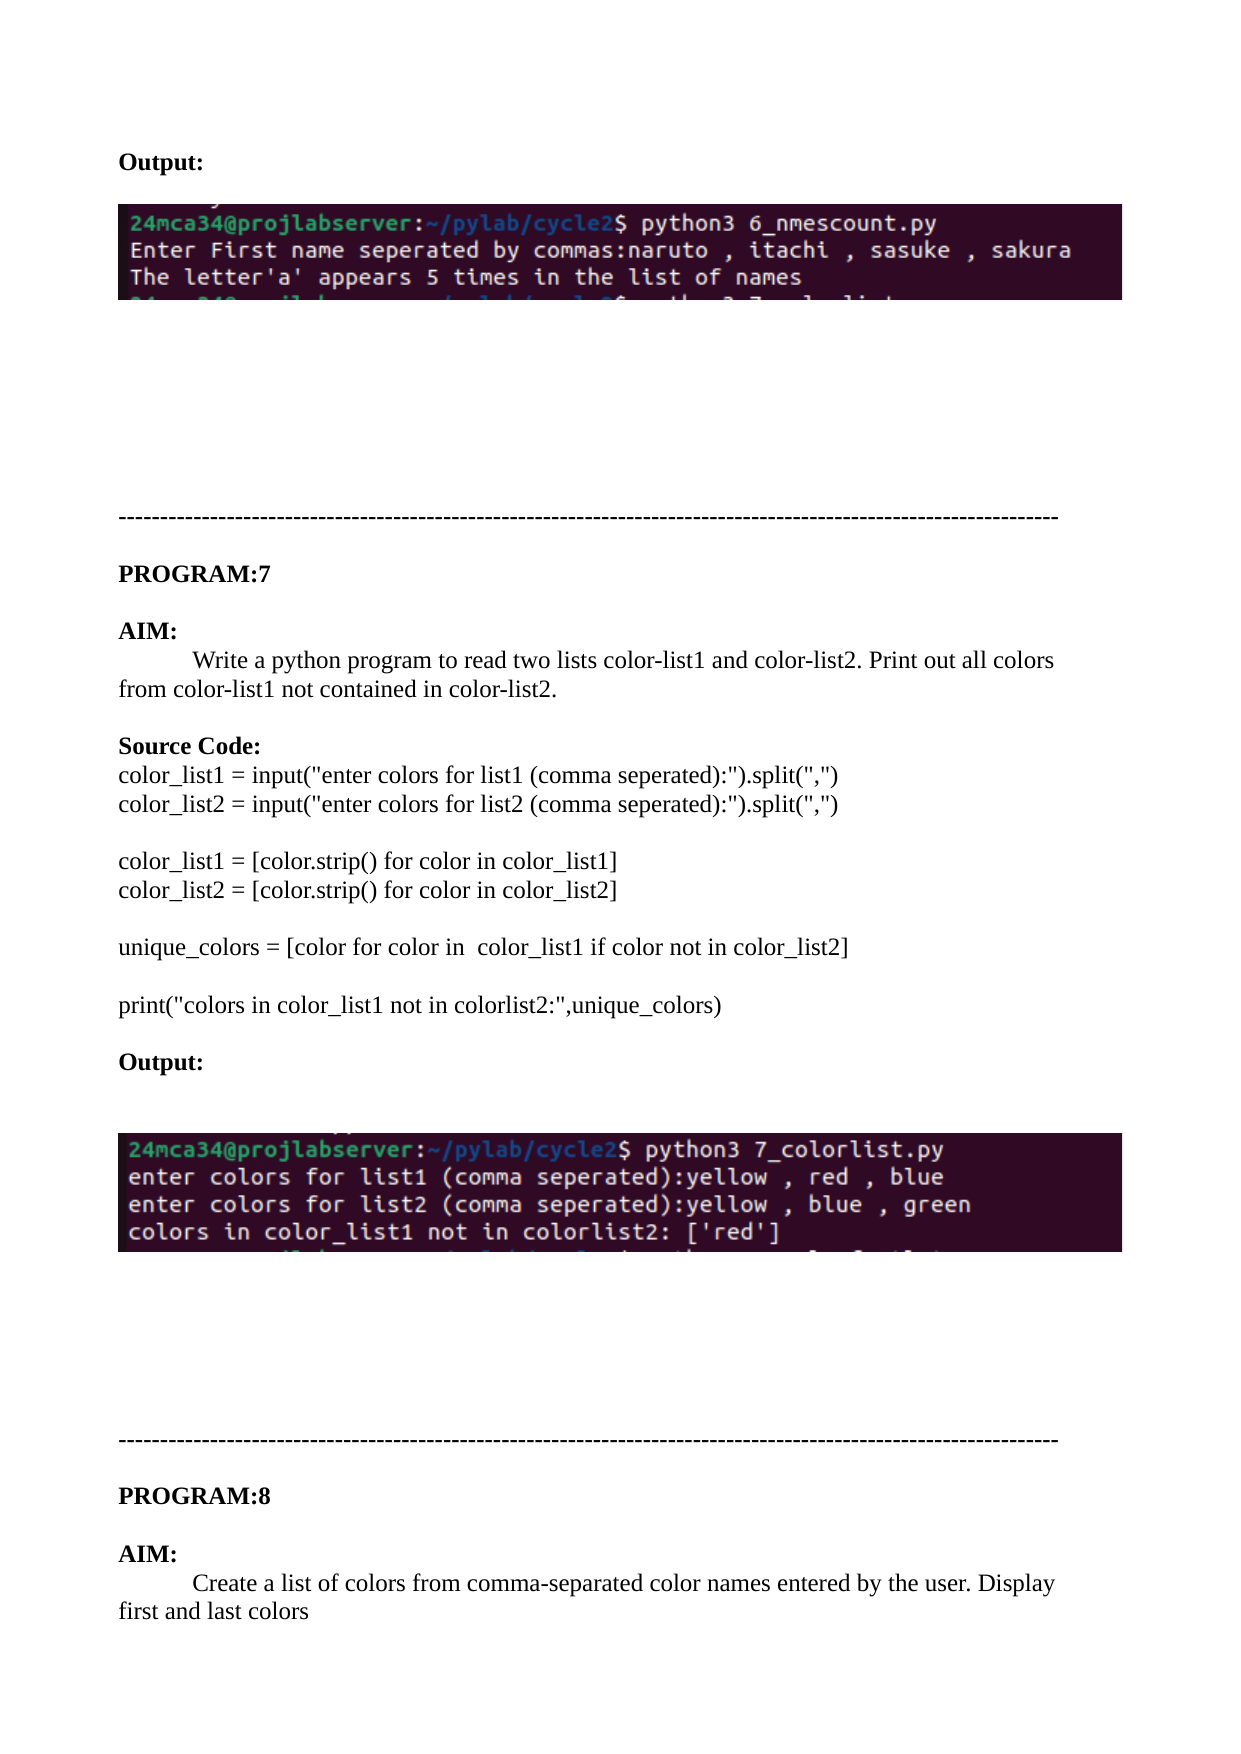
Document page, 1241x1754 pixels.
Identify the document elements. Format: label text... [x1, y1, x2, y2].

text Output: [118, 1047, 1122, 1076]
text AIM: [118, 616, 1122, 645]
text Output: [118, 147, 1122, 176]
text print("colors in color_list1 not in colorlist2:",unique_colors) [118, 990, 1122, 1019]
text PROGRAM:7 [118, 559, 1122, 587]
text ----------------------------------------------------------------------------------------------------------------- [118, 1424, 1122, 1453]
text color_list2 = input("enter colors for list2 (comma seperated):").split(",") [118, 789, 1122, 817]
text PROGRAM:8 [118, 1481, 1122, 1510]
picture [118, 204, 1123, 300]
picture [118, 1133, 1123, 1252]
text ----------------------------------------------------------------------------------------------------------------- [118, 501, 1122, 530]
text Write a python program to read two lists color-list1 and color-list2. Print out all colors [118, 645, 1122, 674]
text AIM: [118, 1539, 1122, 1568]
text first and last colors [118, 1596, 1122, 1625]
text unique_colors = [color for color in color_list1 if color not in color_list2] [118, 932, 1122, 961]
text color_list1 = input("enter colors for list1 (comma seperated):").split(",") [118, 760, 1122, 789]
text color_list2 = [color.strip() for color in color_list2] [118, 875, 1122, 904]
text Source Code: [118, 731, 1122, 760]
text color_list1 = [color.strip() for color in color_list1] [118, 846, 1122, 875]
text from color-list1 not contained in color-list2. [118, 674, 1122, 702]
text Create a list of colors from comma-separated color names entered by the user. Display [118, 1568, 1122, 1596]
